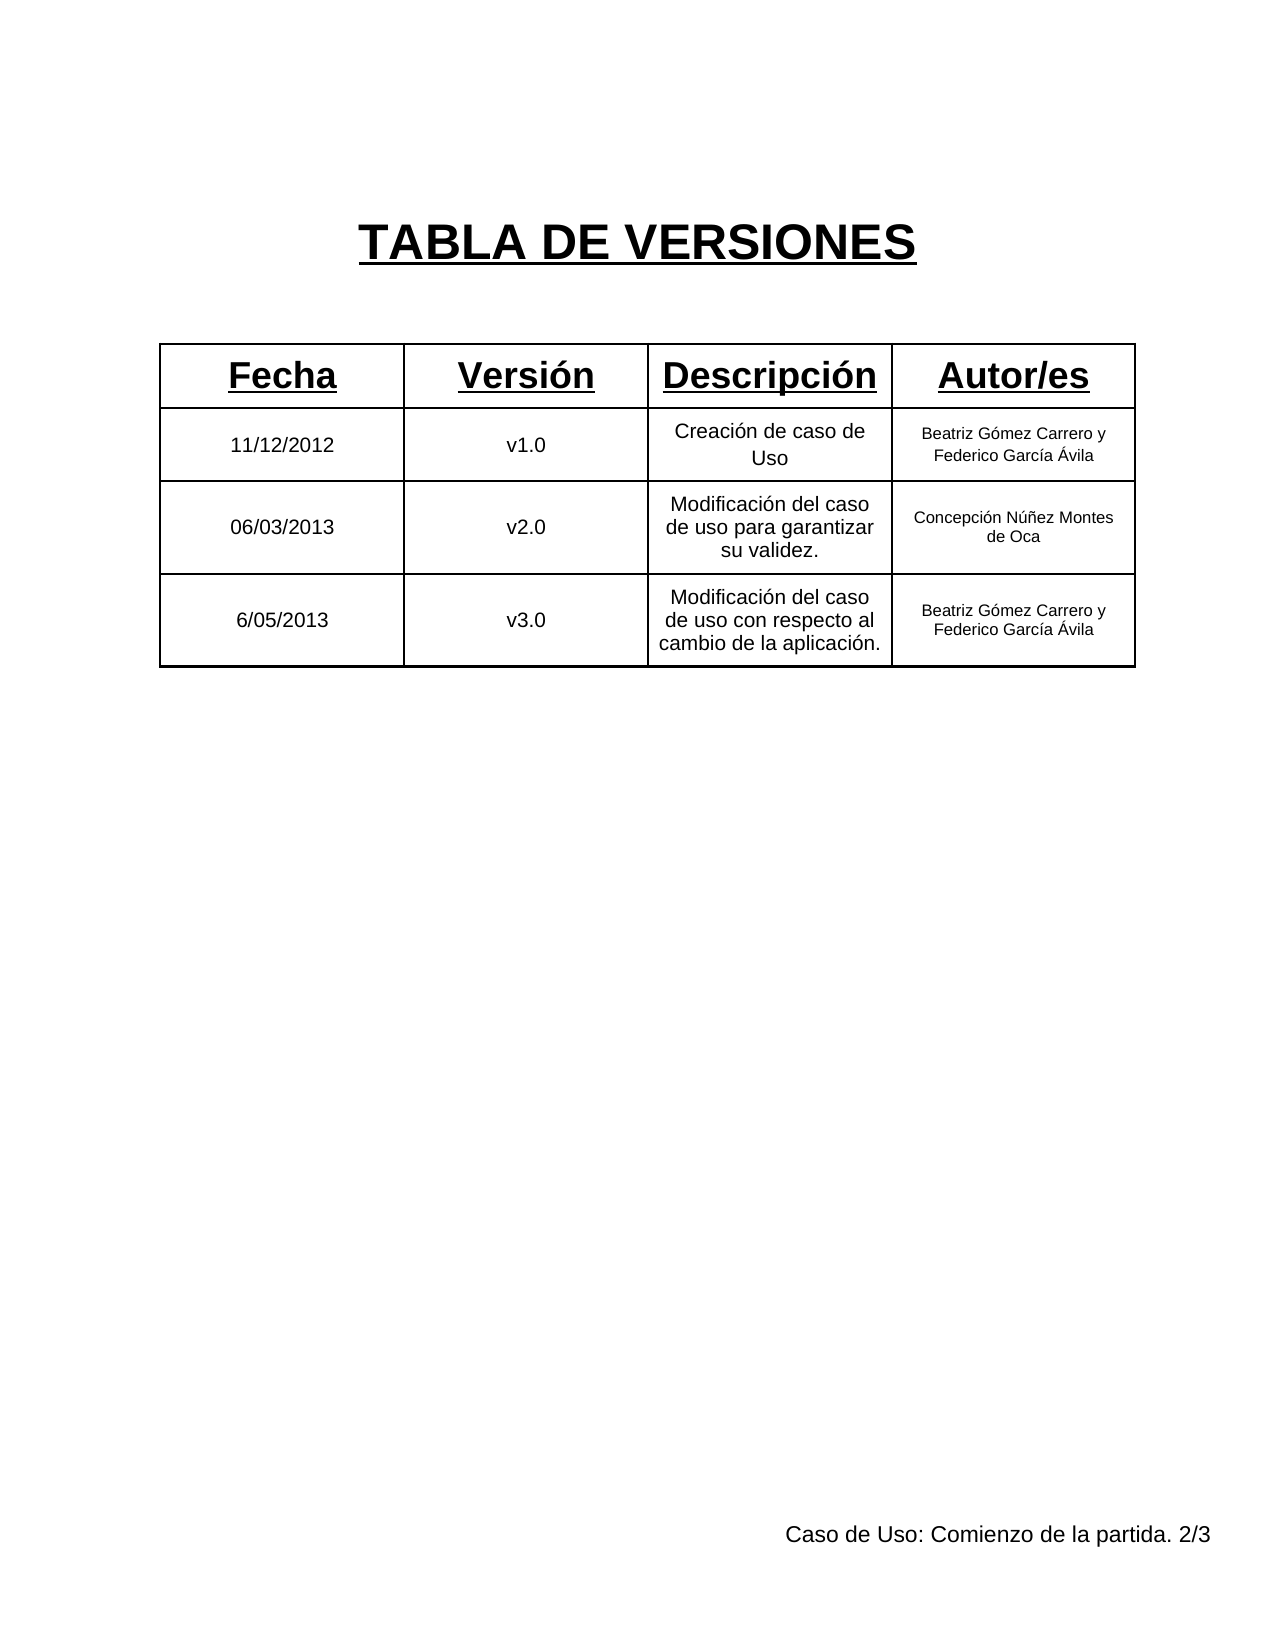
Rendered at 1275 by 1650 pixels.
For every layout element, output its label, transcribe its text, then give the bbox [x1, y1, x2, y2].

table_cell Beatriz Gómez Carrero y Federico García Ávila [893, 575, 1134, 665]
table_cell 6/05/2013 [161, 575, 403, 665]
table_cell v1.0 [405, 409, 647, 480]
table_cell v3.0 [405, 575, 647, 665]
table_header Autor/es [893, 345, 1134, 407]
table_cell v2.0 [405, 482, 647, 573]
table_cell Creación de caso de Uso [649, 409, 891, 480]
table_cell Beatriz Gómez Carrero y Federico García Ávila [893, 409, 1134, 480]
table_cell Modificación del caso de uso con respecto al cambio de la aplicación. [649, 575, 891, 665]
table_cell 06/03/2013 [161, 482, 403, 573]
text TABLA DE VERSIONES [150, 214, 1125, 270]
table_header Versión [405, 345, 647, 407]
table_cell Modificación del caso de uso para garantizar su validez. [649, 482, 891, 573]
table_header Fecha [161, 345, 403, 407]
table_header Descripción [649, 345, 891, 407]
table_cell Concepción Núñez Montes de Oca [893, 482, 1134, 573]
table_cell 11/12/2012 [161, 409, 403, 480]
